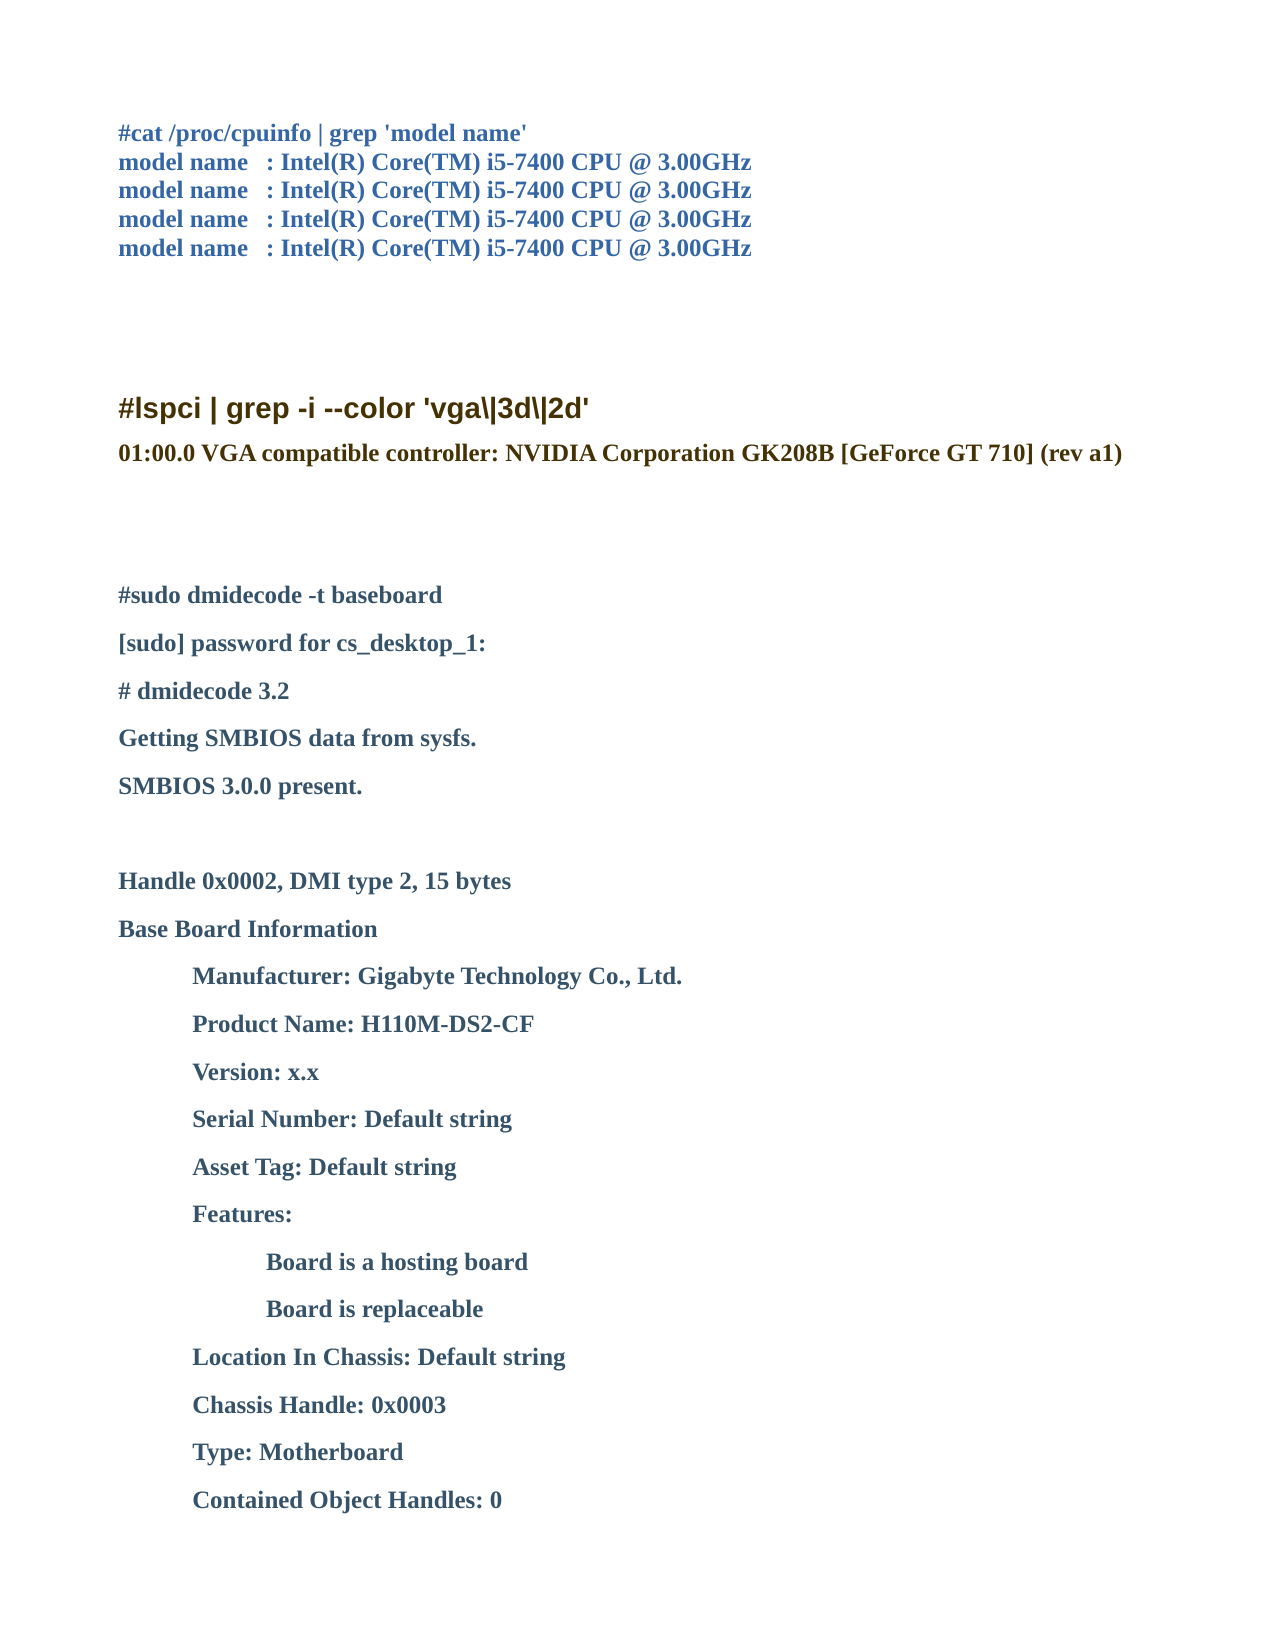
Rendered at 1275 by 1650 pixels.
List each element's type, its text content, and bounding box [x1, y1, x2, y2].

text model name : Intel(R) Core(TM) i5-7400 CPU @ 3.00GHz [118, 204, 1157, 233]
text #cat /proc/cpuinfo | grep 'model name' [118, 118, 1157, 147]
text model name : Intel(R) Core(TM) i5-7400 CPU @ 3.00GHz [118, 176, 1157, 204]
text Manufacturer: Gigabyte Technology Co., Ltd. [118, 961, 1157, 990]
text Version: x.x [118, 1057, 1157, 1085]
text Handle 0x0002, DMI type 2, 15 bytes [118, 866, 1157, 895]
text Location In Chassis: Default string [118, 1342, 1157, 1371]
text Serial Number: Default string [118, 1104, 1157, 1133]
text Contained Object Handles: 0 [118, 1485, 1157, 1514]
text Chassis Handle: 0x0003 [118, 1390, 1157, 1418]
text Type: Motherboard [118, 1437, 1157, 1466]
subtitle #lspci | grep -i --color 'vga\|3d\|2d' [118, 391, 1157, 425]
text [sudo] password for cs_desktop_1: [118, 628, 1157, 657]
text SMBIOS 3.0.0 present. [118, 771, 1157, 800]
text Asset Tag: Default string [118, 1152, 1157, 1181]
text # dmidecode 3.2 [118, 676, 1157, 704]
text Features: [118, 1199, 1157, 1228]
text 01:00.0 VGA compatible controller: NVIDIA Corporation GK208B [GeForce GT 710] (rev a1) [118, 438, 1157, 466]
text Getting SMBIOS data from sysfs. [118, 723, 1157, 752]
text Board is a hosting board [118, 1247, 1157, 1276]
text Product Name: H110M-DS2-CF [118, 1009, 1157, 1038]
text model name : Intel(R) Core(TM) i5-7400 CPU @ 3.00GHz [118, 147, 1157, 176]
text #sudo dmidecode -t baseboard [118, 581, 1157, 609]
text Board is replaceable [118, 1294, 1157, 1323]
text model name : Intel(R) Core(TM) i5-7400 CPU @ 3.00GHz [118, 233, 1157, 262]
text Base Board Information [118, 914, 1157, 942]
